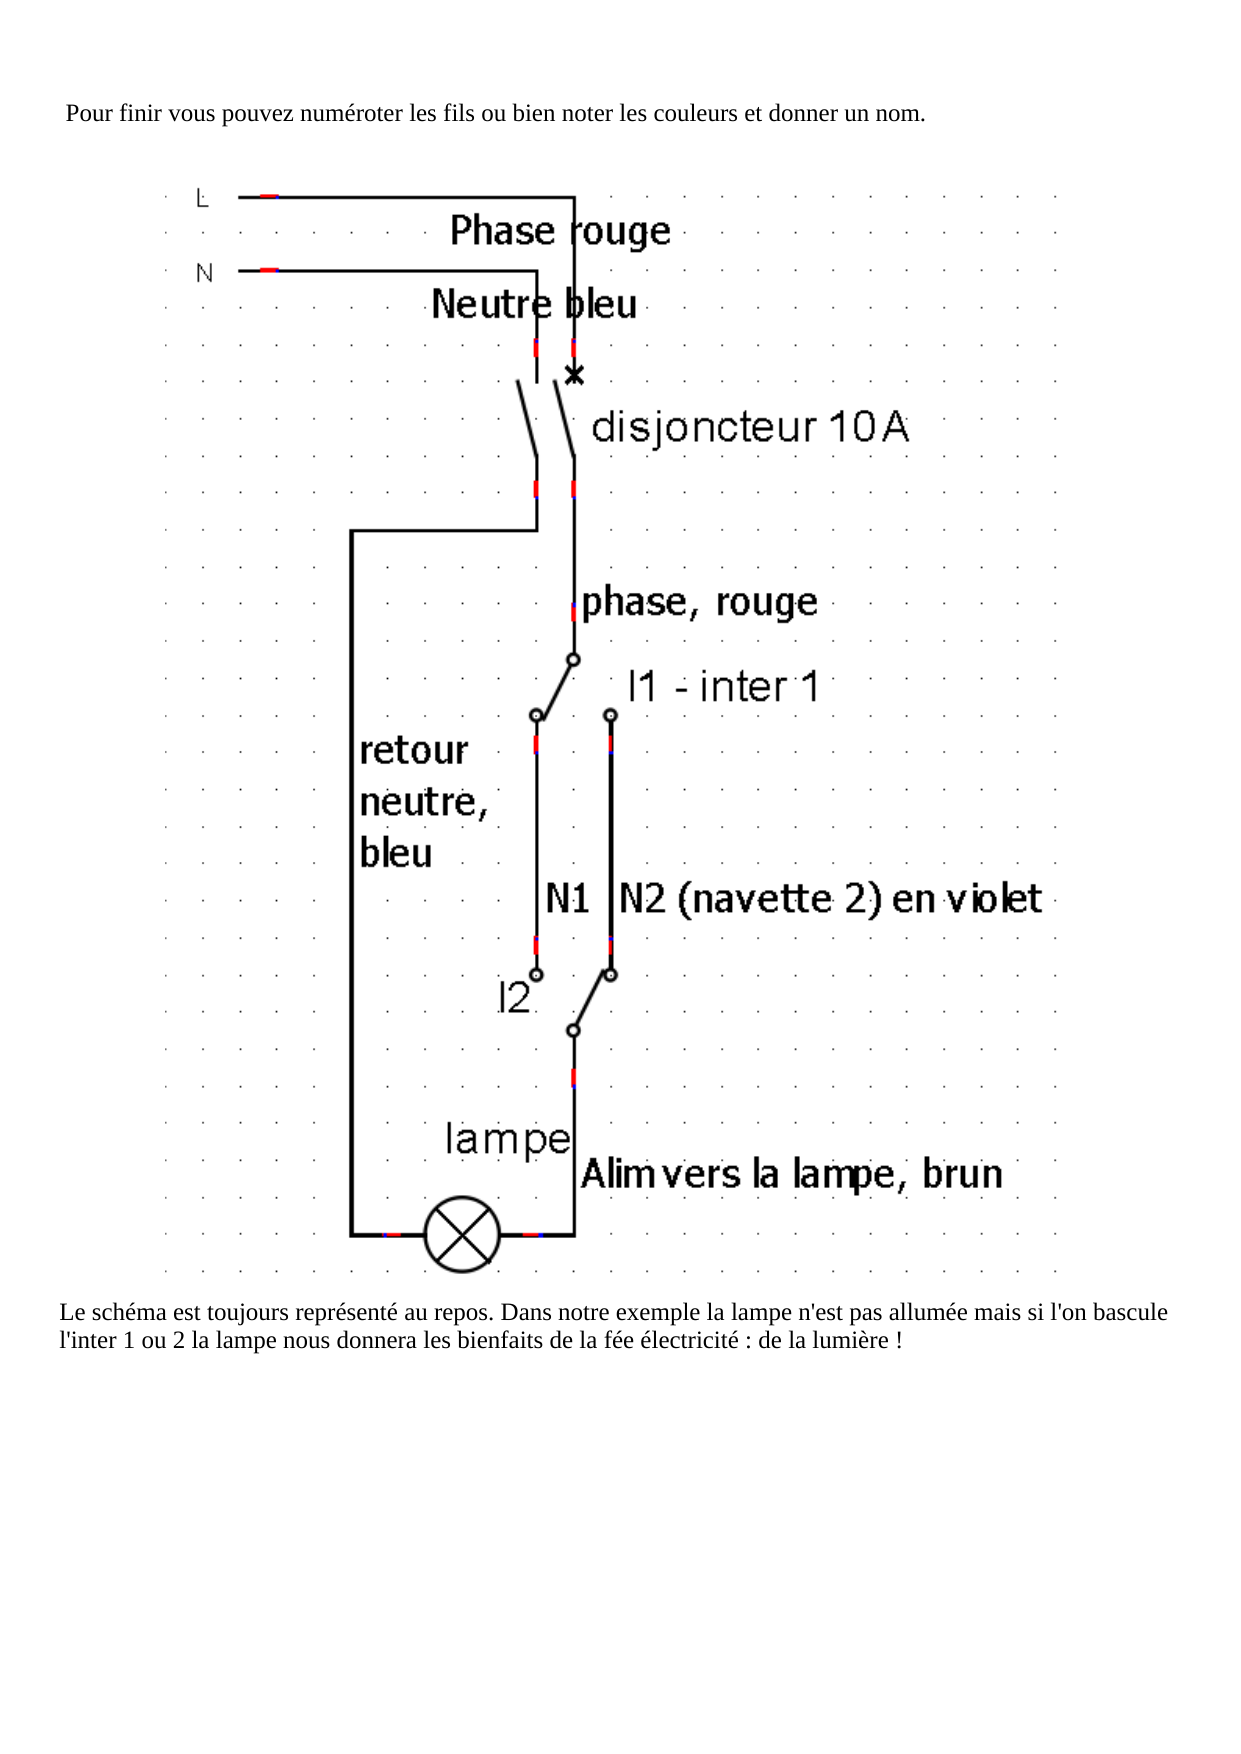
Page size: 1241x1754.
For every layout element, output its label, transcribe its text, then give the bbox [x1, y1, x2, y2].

text Pour finir vous pouvez numéroter les fils ou bien noter les couleurs et donner un nom. [59, 99, 1181, 127]
text Le schéma est toujours représenté au repos. Dans notre exemple la lampe n'est pas allumée mais si l'on bascule l'inter 1 ou 2 la lampe nous donnera les bienfaits de la fée électricité : de la lumière ! [59, 180, 1181, 1354]
picture [165, 179, 1075, 1299]
